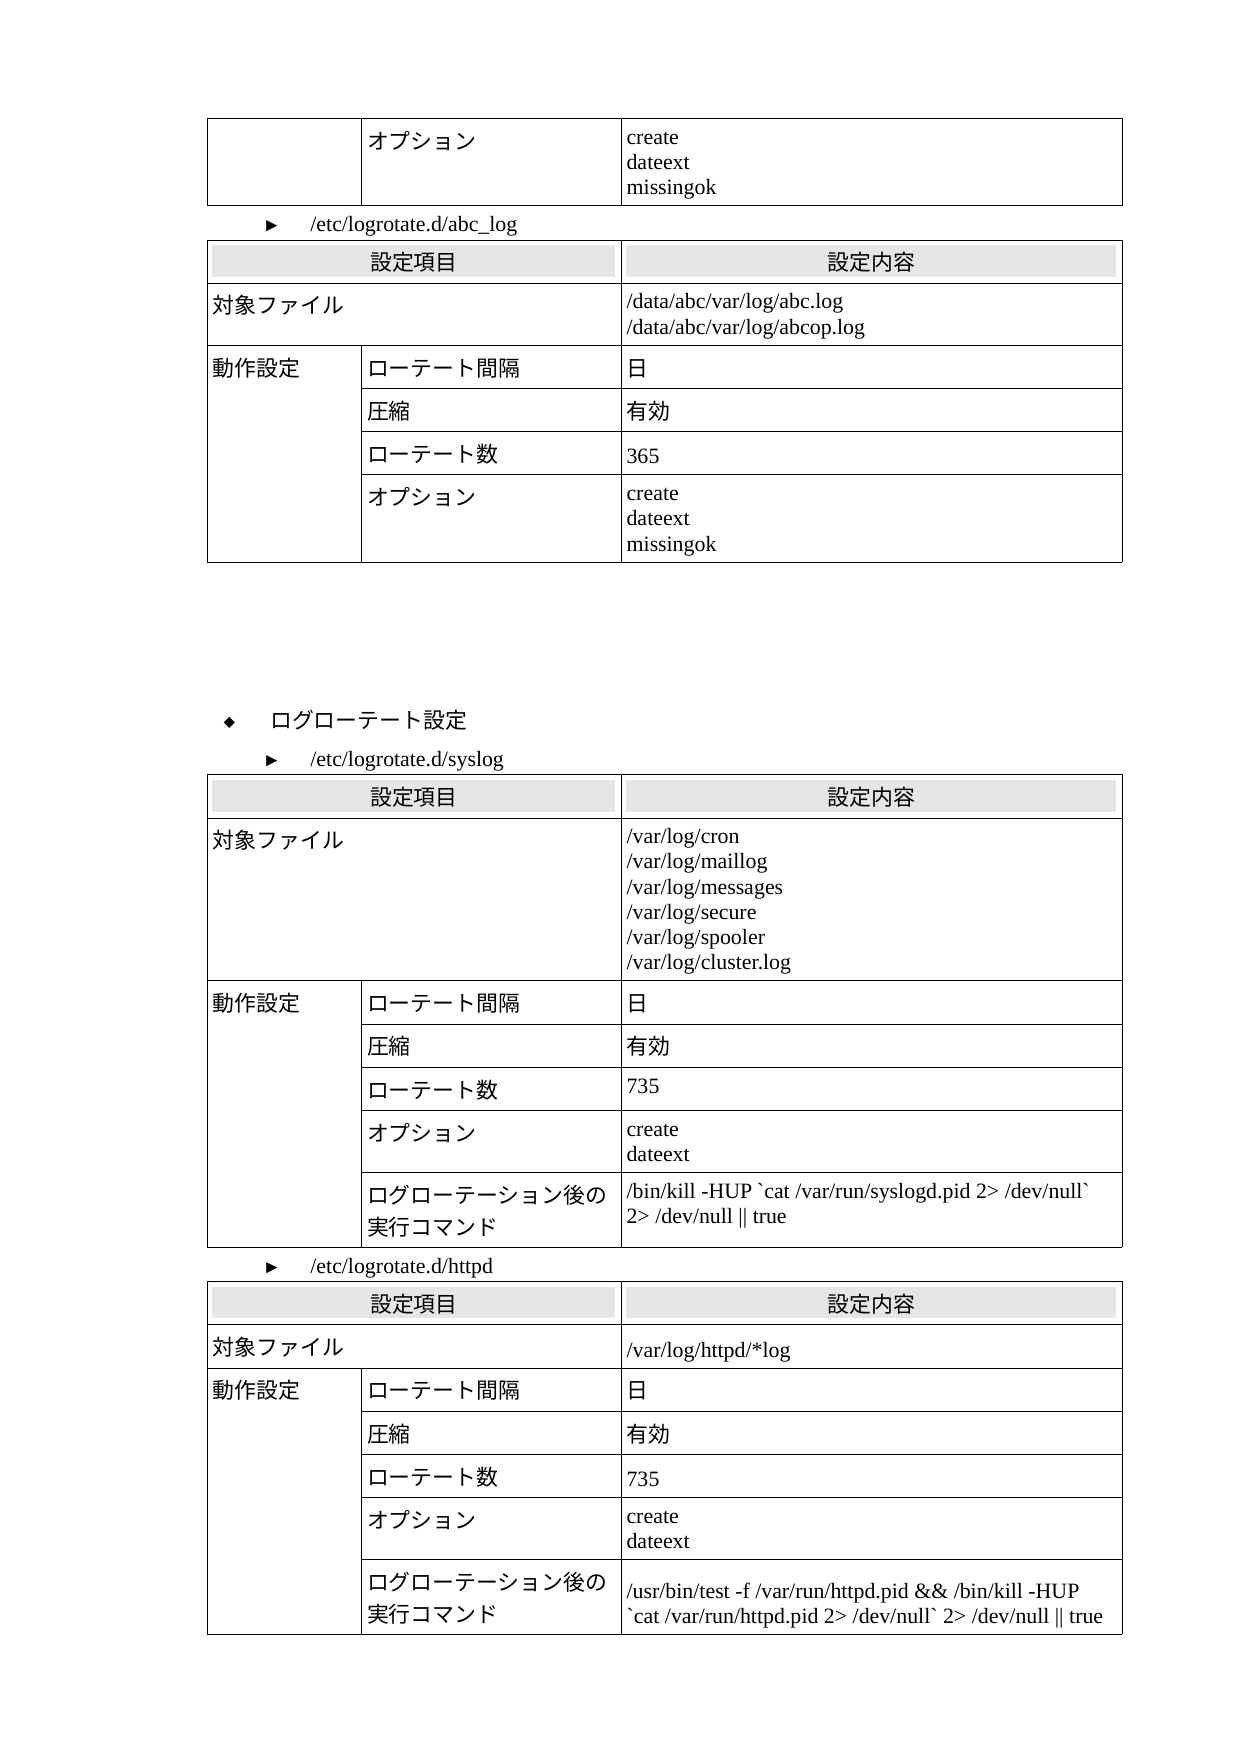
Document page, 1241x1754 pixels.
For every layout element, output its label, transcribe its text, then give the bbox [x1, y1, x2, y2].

table_header 日 [622, 1369, 1122, 1411]
table_header 設定内容 [622, 241, 1122, 283]
table_cell 対象ファイル [208, 819, 621, 980]
list /etc/logrotate.d/syslog [262, 746, 1122, 771]
table_cell 圧縮 [362, 1025, 621, 1067]
table_cell 圧縮 [362, 389, 621, 431]
table_cell 有効 [622, 389, 1122, 431]
table_cell /usr/bin/test -f /var/run/httpd.pid && /bin/kill -HUP `cat /var/run/httpd.pid 2> /dev/null` 2> /dev/null || true [622, 1560, 1122, 1634]
table_header ローテート間隔 [362, 1369, 621, 1411]
table_cell create dateext missingok [622, 119, 1122, 205]
table_header 設定項目 [208, 241, 621, 283]
table_cell 動作設定 [208, 346, 361, 562]
table_header ローテート間隔 [362, 981, 621, 1023]
table_header 設定項目 [208, 775, 621, 817]
table_cell 有効 [622, 1412, 1122, 1454]
table_cell ローテート数 [362, 1068, 621, 1110]
table_header 設定内容 [622, 1282, 1122, 1324]
table_cell /var/log/cron /var/log/maillog /var/log/messages /var/log/secure /var/log/spooler /var/log/cluster.log [622, 819, 1122, 980]
list /etc/logrotate.d/httpd [262, 1253, 1122, 1278]
table_cell オプション [362, 1498, 621, 1559]
table_header 日 [622, 346, 1122, 388]
table_header ローテート間隔 [362, 346, 621, 388]
table_cell create dateext [622, 1111, 1122, 1172]
table_header 日 [622, 981, 1122, 1023]
table_header 設定内容 [622, 775, 1122, 817]
table_cell 対象ファイル [208, 284, 621, 345]
table_cell /bin/kill -HUP `cat /var/run/syslogd.pid 2> /dev/null` 2> /dev/null || true [622, 1173, 1122, 1247]
list /etc/logrotate.d/abc_log [262, 211, 1122, 237]
table_cell /var/log/httpd/*log [622, 1325, 1122, 1367]
table_cell 365 [622, 432, 1122, 474]
table_cell 735 [622, 1455, 1122, 1497]
table_cell ローテート数 [362, 432, 621, 474]
table_cell 有効 [622, 1025, 1122, 1067]
table_cell 圧縮 [362, 1412, 621, 1454]
table_cell ログローテーション後の 実行コマンド [362, 1173, 621, 1247]
table_cell ログローテーション後の 実行コマンド [362, 1560, 621, 1634]
table_cell 735 [622, 1068, 1122, 1110]
table_cell オプション [362, 119, 621, 205]
table_cell 動作設定 [208, 981, 361, 1247]
table_cell オプション [362, 475, 621, 562]
table_cell 動作設定 [208, 1369, 361, 1634]
table_cell 対象ファイル [208, 1325, 621, 1367]
table_cell オプション [362, 1111, 621, 1172]
table_cell ローテート数 [362, 1455, 621, 1497]
table_cell create dateext [622, 1498, 1122, 1559]
table_cell [208, 119, 361, 205]
table_header 設定項目 [208, 1282, 621, 1324]
table_cell create dateext missingok [622, 475, 1122, 562]
subtitle ログローテート設定 [218, 703, 1122, 734]
table_cell /data/abc/var/log/abc.log /data/abc/var/log/abcop.log [622, 284, 1122, 345]
